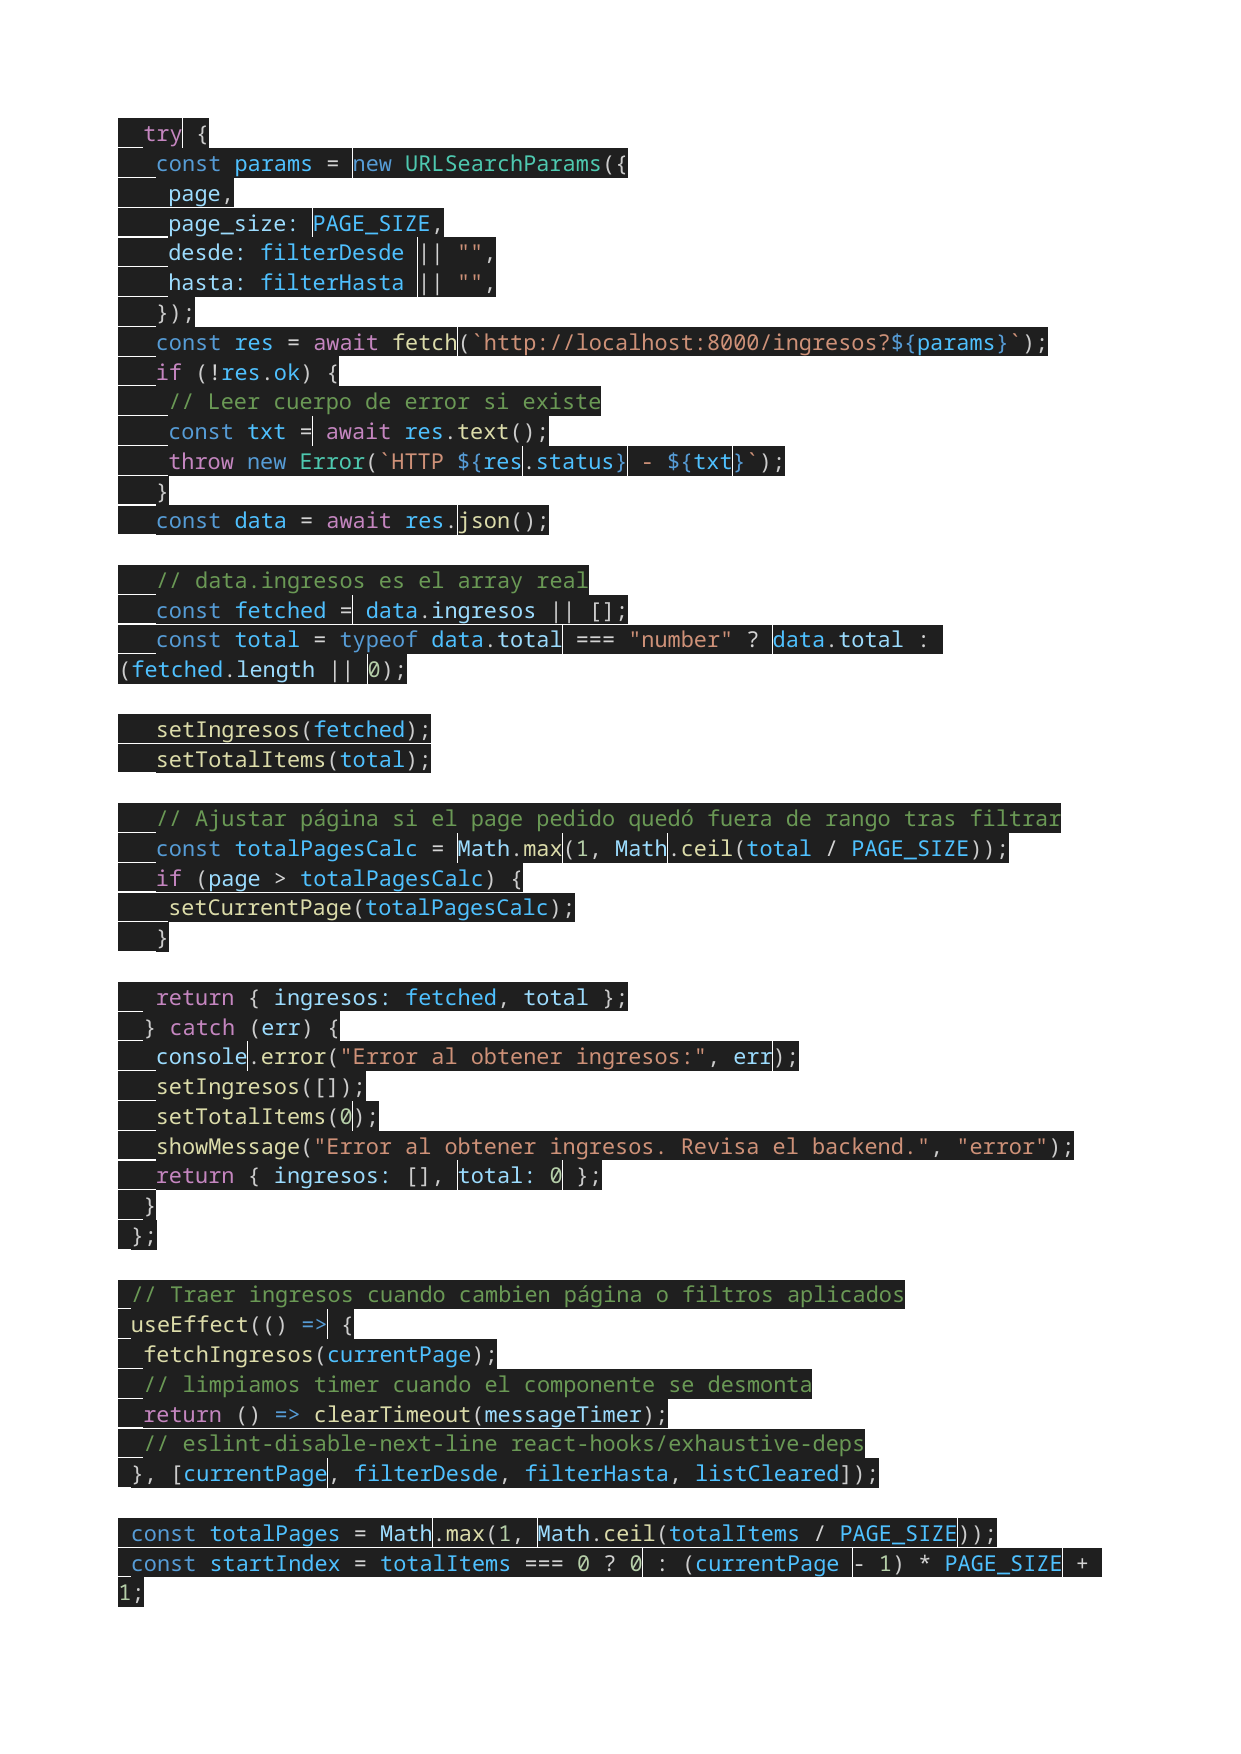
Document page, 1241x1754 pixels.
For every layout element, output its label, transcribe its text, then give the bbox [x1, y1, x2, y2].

text const startIndex = totalItems === 0 ? 0 : (currentPage - 1) * PAGE_SIZE + 1; [118, 1547, 1122, 1607]
text try { [118, 118, 1122, 148]
text setTotalItems(0); [118, 1101, 1122, 1131]
text // Leer cuerpo de error si existe [118, 386, 1122, 416]
text showMessage("Error al obtener ingresos. Revisa el backend.", "error"); [118, 1131, 1122, 1160]
text fetchIngresos(currentPage); [118, 1339, 1122, 1369]
text hasta: filterHasta || "", [118, 267, 1122, 297]
text } [118, 476, 1122, 505]
text // Traer ingresos cuando cambien página o filtros aplicados [118, 1279, 1122, 1309]
text }, [currentPage, filterDesde, filterHasta, listCleared]); [118, 1458, 1122, 1488]
text return { ingresos: [], total: 0 }; [118, 1160, 1122, 1190]
text } [118, 1190, 1122, 1220]
text throw new Error(`HTTP ${res.status} - ${txt}`); [118, 446, 1122, 476]
text if (page > totalPagesCalc) { [118, 863, 1122, 892]
text }); [118, 297, 1122, 327]
text const totalPagesCalc = Math.max(1, Math.ceil(total / PAGE_SIZE)); [118, 833, 1122, 863]
text const txt = await res.text(); [118, 416, 1122, 446]
text if (!res.ok) { [118, 356, 1122, 386]
text // data.ingresos es el array real [118, 565, 1122, 595]
text } catch (err) { [118, 1011, 1122, 1041]
text // Ajustar página si el page pedido quedó fuera de rango tras filtrar [118, 803, 1122, 833]
text const total = typeof data.total === "number" ? data.total : (fetched.length || 0); [118, 624, 1122, 684]
text setIngresos(fetched); [118, 714, 1122, 743]
text const totalPages = Math.max(1, Math.ceil(totalItems / PAGE_SIZE)); [118, 1518, 1122, 1547]
text desde: filterDesde || "", [118, 237, 1122, 267]
text page_size: PAGE_SIZE, [118, 207, 1122, 237]
text const data = await res.json(); [118, 505, 1122, 535]
text // limpiamos timer cuando el componente se desmonta [118, 1369, 1122, 1399]
text // eslint-disable-next-line react-hooks/exhaustive-deps [118, 1428, 1122, 1458]
text console.error("Error al obtener ingresos:", err); [118, 1041, 1122, 1071]
text useEffect(() => { [118, 1309, 1122, 1339]
text setCurrentPage(totalPagesCalc); [118, 892, 1122, 922]
text setIngresos([]); [118, 1071, 1122, 1101]
text return { ingresos: fetched, total }; [118, 982, 1122, 1011]
text const fetched = data.ingresos || []; [118, 595, 1122, 624]
text const params = new URLSearchParams({ [118, 148, 1122, 178]
text }; [118, 1220, 1122, 1250]
text } [118, 922, 1122, 952]
text const res = await fetch(`http://localhost:8000/ingresos?${params}`); [118, 327, 1122, 356]
text return () => clearTimeout(messageTimer); [118, 1399, 1122, 1428]
text page, [118, 178, 1122, 207]
text setTotalItems(total); [118, 743, 1122, 773]
